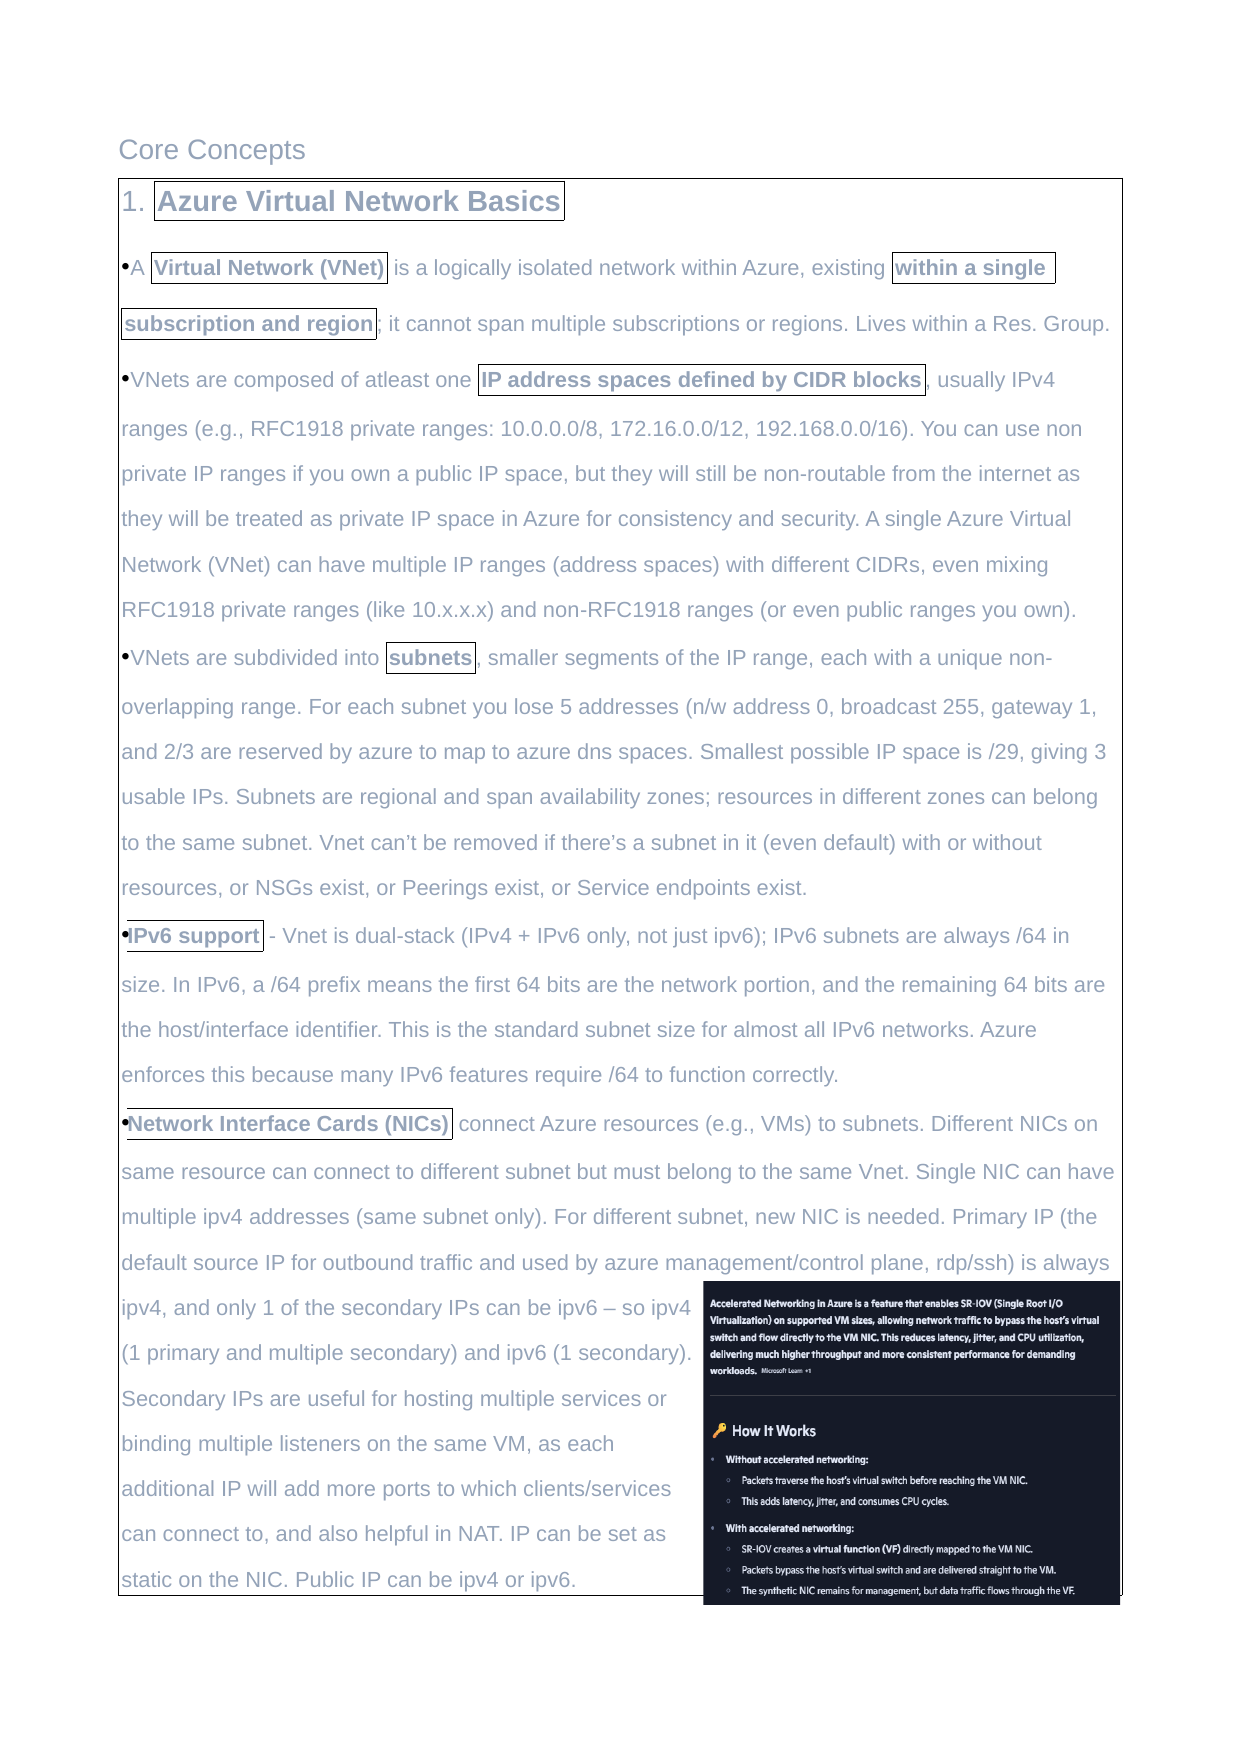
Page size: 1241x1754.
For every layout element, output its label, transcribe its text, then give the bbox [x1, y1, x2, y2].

list Network Interface Cards (NICs) connect Azure resources (e.g., VMs) to subnets. Different NICs on same resource can connect to different subnet but must belong to the same Vnet. Single NIC can have multiple ipv4 addresses (same subnet only). For different subnet, new NIC is needed. Primary IP (the default source IP for outbound traffic and used by azure management/control plane, rdp/ssh) is always ipv4, and only 1 of the secondary IPs can be ipv6 – so ipv4 (1 primary and multiple secondary) and ipv6 (1 secondary). Secondary IPs are useful for hosting multiple services or binding multiple listeners on the same VM, as each additional IP will add more ports to which clients/services can connect to, and also helpful in NAT. IP can be set as static on the NIC. Public IP can be ipv4 or ipv6. [119, 1104, 1122, 1595]
list IPv6 support - Vnet is dual-stack (IPv4 + IPv6 only, not just ipv6); IPv6 subnets are always /64 in size. In IPv6, a /64 prefix means the first 64 bits are the network portion, and the remaining 64 bits are the host/interface identifier. This is the standard subnet size for almost all IPv6 networks. Azure enforces this because many IPv6 features require /64 to function correctly. [119, 917, 1122, 1087]
picture [703, 1281, 1121, 1605]
list VNets are composed of atleast one IP address spaces defined by CIDR blocks, usually IPv4 ranges (e.g., RFC1918 private ranges: 10.0.0.0/8, 172.16.0.0/12, 192.168.0.0/16). You can use non private IP ranges if you own a public IP space, but they will still be non-routable from the internet as they will be treated as private IP space in Azure for consistency and security. A single Azure Virtual Network (VNet) can have multiple IP ranges (address spaces) with different CIDRs, even mixing RFC1918 private ranges (like 10.x.x.x) and non‑RFC1918 ranges (or even public ranges you own). [119, 361, 1122, 622]
list A Virtual Network (VNet) is a logically isolated network within Azure, existing within a single subscription and region; it cannot span multiple subscriptions or regions. Lives within a Res. Group. [119, 249, 1122, 339]
list VNets are subdivided into subnets, smaller segments of the IP range, each with a unique non-overlapping range. For each subnet you lose 5 addresses (n/w address 0, broadcast 255, gateway 1, and 2/3 are reserved by azure to map to azure dns spaces. Smallest possible IP space is /29, giving 3 usable IPs. Subnets are regional and span availability zones; resources in different zones can belong to the same subnet. Vnet can’t be removed if there’s a subnet in it (even default) with or without resources, or NSGs exist, or Peerings exist, or Service endpoints exist. [119, 639, 1122, 900]
subtitle 1. Azure Virtual Network Basics [119, 179, 1122, 220]
subtitle Core Concepts [118, 133, 1122, 165]
